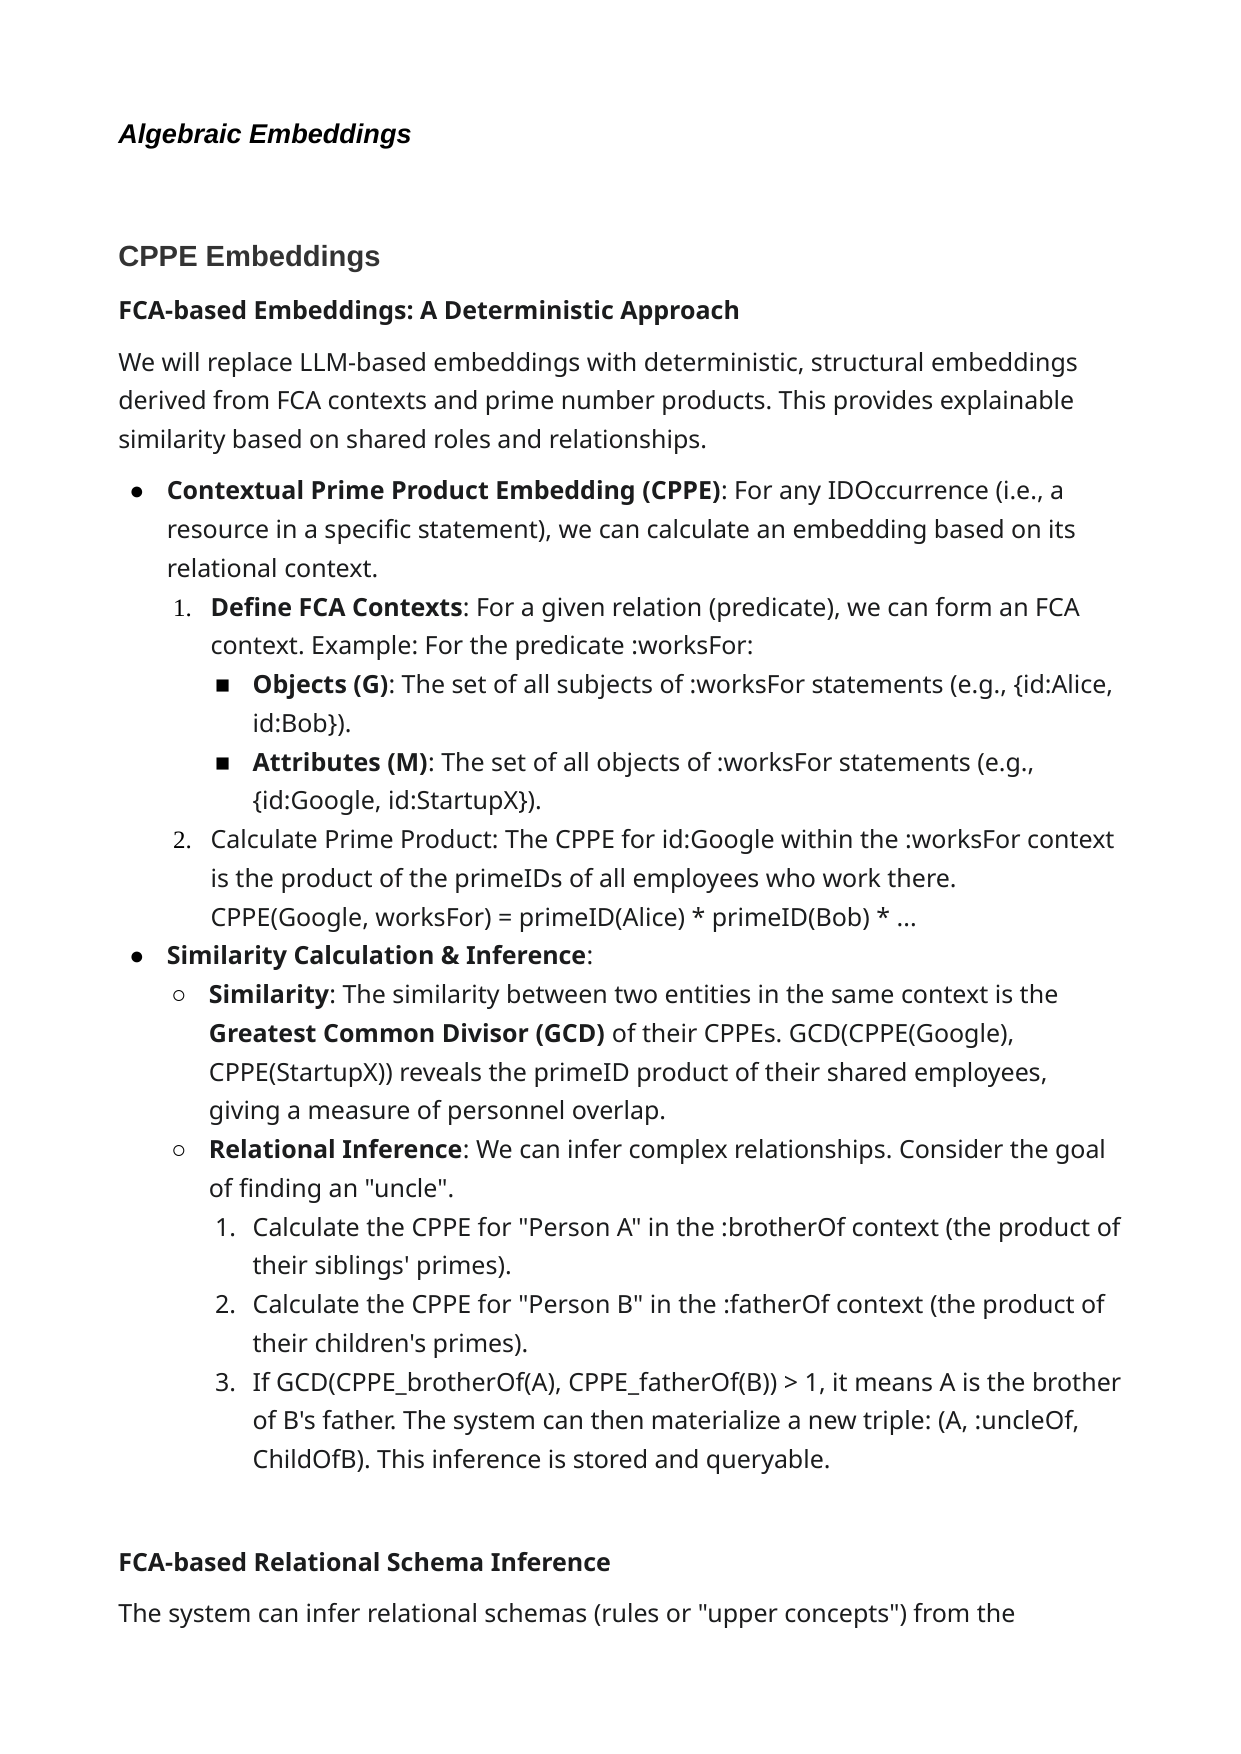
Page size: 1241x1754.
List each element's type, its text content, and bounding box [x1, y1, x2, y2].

list Calculate the CPPE for "Person B" in the :fatherOf context (the product of their children's primes). [215, 1287, 1122, 1359]
subtitle Algebraic Embeddings [118, 118, 1122, 149]
text We will replace LLM-based embeddings with deterministic, structural embeddings derived from FCA contexts and prime number products. This provides explainable similarity based on shared roles and relationships. [118, 344, 1122, 456]
list If GCD(CPPE_brotherOf(A), CPPE_fatherOf(B)) > 1, it means A is the brother of B's father. The system can then materialize a new triple: (A, :uncleOf, ChildOfB). This inference is stored and queryable. [215, 1364, 1122, 1476]
list Define FCA Contexts: For a given relation (predicate), we can form an FCA context. Example: For the predicate :worksFor: [173, 589, 1122, 662]
list Similarity Calculation & Inference: [129, 938, 1122, 972]
subtitle CPPE Embeddings [118, 239, 1122, 272]
list Objects (G): The set of all subjects of :worksFor statements (e.g., {id:Alice, id:Bob}). [215, 667, 1122, 739]
list Similarity: The similarity between two entities in the same context is the Greatest Common Divisor (GCD) of their CPPEs. GCD(CPPE(Google), CPPE(StartupX)) reveals the primeID product of their shared employees, giving a measure of personnel overlap. [171, 977, 1122, 1127]
subtitle FCA-based Embeddings: A Deterministic Approach [118, 293, 1122, 327]
list Contextual Prime Product Embedding (CPPE): For any IDOccurrence (i.e., a resource in a specific statement), we can calculate an embedding based on its relational context. [129, 473, 1122, 584]
subtitle FCA-based Relational Schema Inference [118, 1544, 1122, 1578]
list Relational Inference: We can infer complex relationships. Consider the goal of finding an "uncle". [171, 1132, 1122, 1204]
list Calculate Prime Product: The CPPE for id:Google within the :worksFor context is the product of the primeIDs of all employees who work there. CPPE(Google, worksFor) = primeID(Alice) * primeID(Bob) * ... [173, 822, 1122, 933]
list Calculate the CPPE for "Person A" in the :brotherOf context (the product of their siblings' primes). [215, 1209, 1122, 1282]
list Attributes (M): The set of all objects of :worksFor statements (e.g., {id:Google, id:StartupX}). [215, 744, 1122, 817]
text The system can infer relational schemas (rules or "upper concepts") from the [118, 1596, 1122, 1629]
